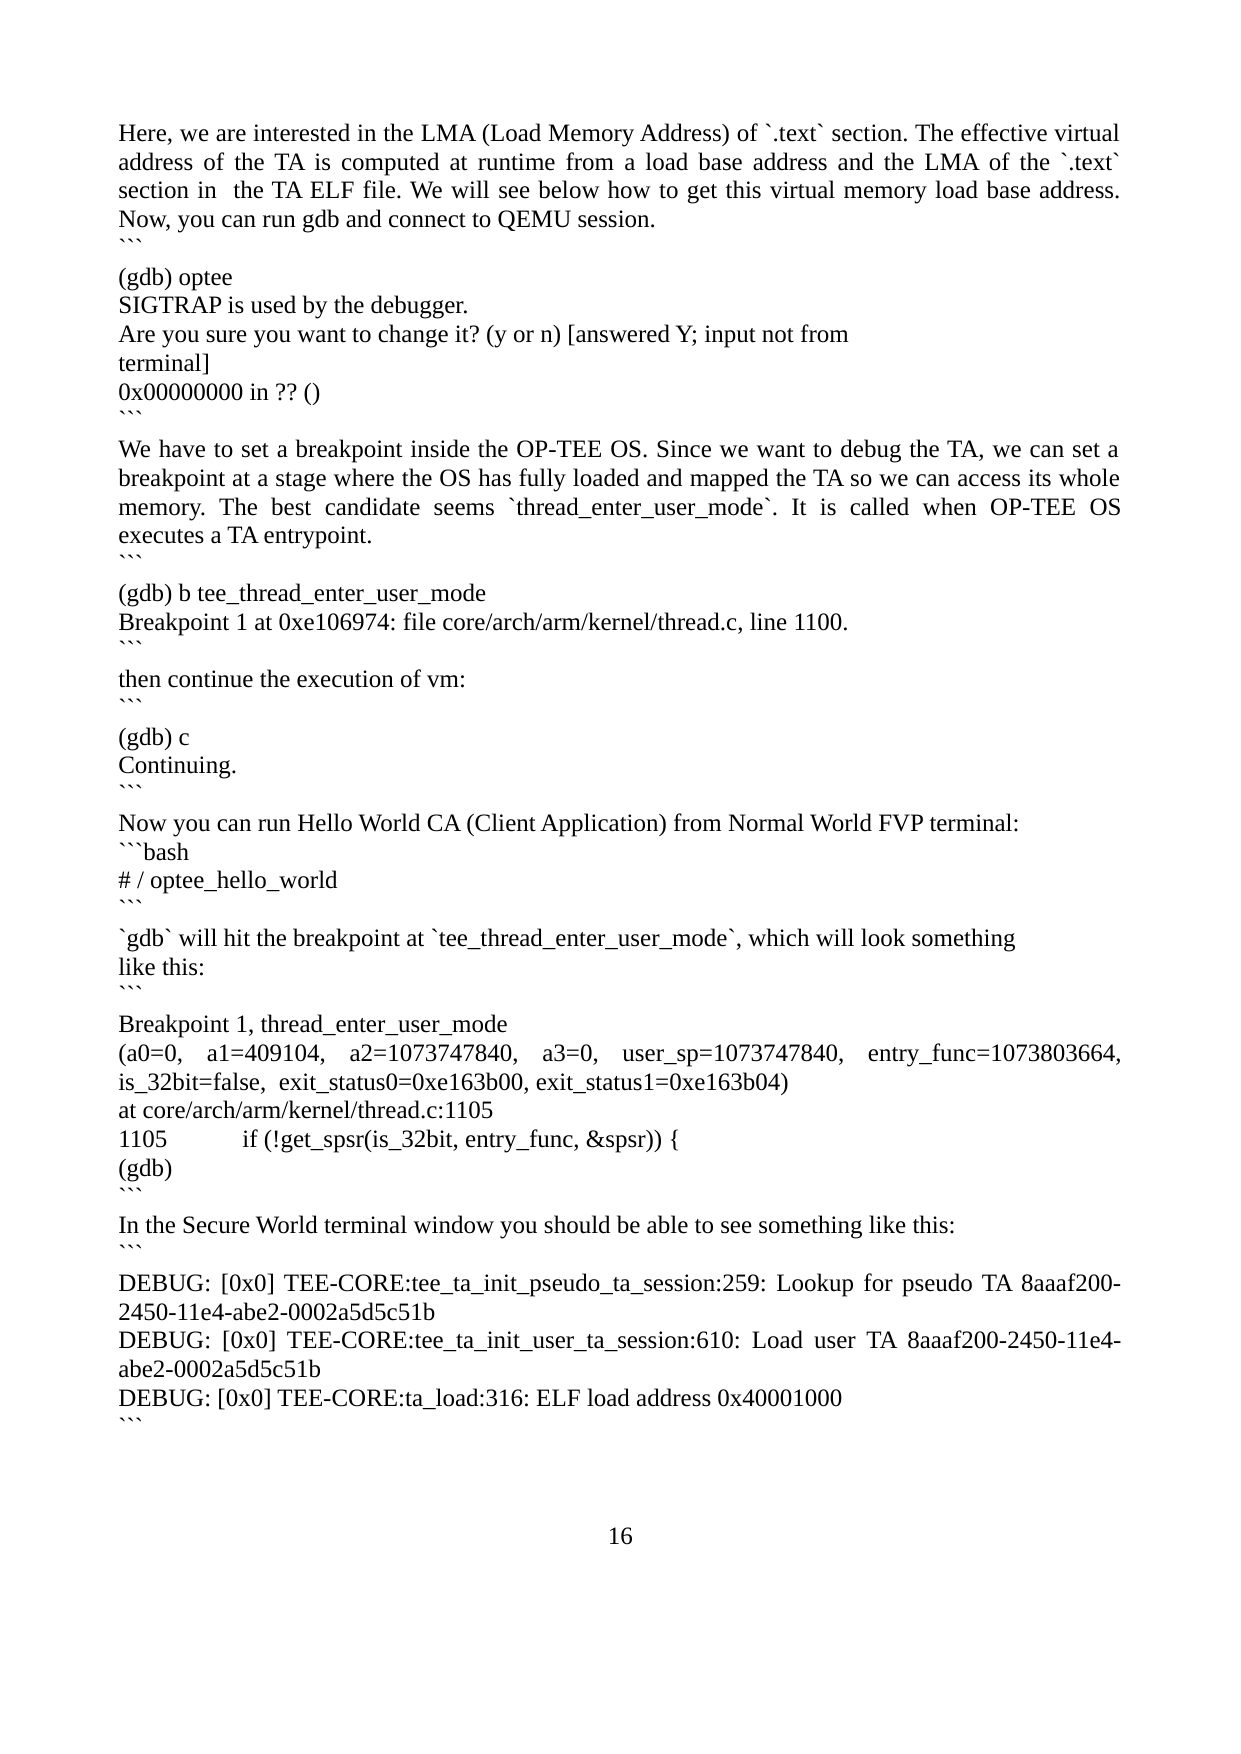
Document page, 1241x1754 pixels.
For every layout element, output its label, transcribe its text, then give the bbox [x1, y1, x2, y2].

title DEBUG: [0x0] TEE-CORE:tee_ta_init_user_ta_session:610: Load user TA 8aaaf200-2450-11e4-abe2-0002a5d5c51b [118, 1326, 1122, 1383]
title ```bash [118, 837, 1122, 866]
title 1105 if (!get_spsr(is_32bit, entry_func, &spsr)) { [118, 1124, 1122, 1153]
title then continue the execution of vm: [118, 664, 1122, 693]
title Here, we are interested in the LMA (Load Memory Address) of `.text` section. The effective virtual address of the TA is computed at runtime from a load base address and the LMA of the `.text` section in the TA ELF file. We will see below how to get this virtual memory load base address. Now, you can run gdb and connect to QEMU session. [118, 118, 1122, 233]
title at core/arch/arm/kernel/thread.c:1105 [118, 1096, 1122, 1124]
title (gdb) c [118, 722, 1122, 751]
title ``` [118, 779, 1122, 808]
title ``` [118, 981, 1122, 1009]
title ``` [118, 636, 1122, 664]
title (a0=0, a1=409104, a2=1073747840, a3=0, user_sp=1073747840, entry_func=1073803664, is_32bit=false, exit_status0=0xe163b00, exit_status1=0xe163b04) [118, 1038, 1122, 1096]
title DEBUG: [0x0] TEE-CORE:tee_ta_init_pseudo_ta_session:259: Lookup for pseudo TA 8aaaf200-2450-11e4-abe2-0002a5d5c51b [118, 1268, 1122, 1326]
title ``` [118, 1182, 1122, 1211]
title Are you sure you want to change it? (y or n) [answered Y; input not from [118, 319, 1122, 348]
title ``` [118, 549, 1122, 578]
title ``` [118, 1412, 1122, 1441]
title In the Secure World terminal window you should be able to see something like this: [118, 1211, 1122, 1239]
title We have to set a breakpoint inside the OP-TEE OS. Since we want to debug the TA, we can set a breakpoint at a stage where the OS has fully loaded and mapped the TA so we can access its whole memory. The best candidate seems `thread_enter_user_mode`. It is called when OP-TEE OS executes a TA entrypoint. [118, 434, 1122, 549]
title ``` [118, 1239, 1122, 1268]
title terminal] [118, 348, 1122, 377]
title (gdb) [118, 1153, 1122, 1182]
title ``` [118, 406, 1122, 434]
title Breakpoint 1, thread_enter_user_mode [118, 1009, 1122, 1038]
title like this: [118, 952, 1122, 981]
title Now you can run Hello World CA (Client Application) from Normal World FVP terminal: [118, 808, 1122, 837]
title ``` [118, 233, 1122, 262]
title ``` [118, 894, 1122, 923]
title SIGTRAP is used by the debugger. [118, 291, 1122, 319]
title DEBUG: [0x0] TEE-CORE:ta_load:316: ELF load address 0x40001000 [118, 1383, 1122, 1412]
title Continuing. [118, 751, 1122, 779]
title (gdb) b tee_thread_enter_user_mode [118, 578, 1122, 607]
title 0x00000000 in ?? () [118, 377, 1122, 406]
title (gdb) optee [118, 262, 1122, 291]
title # / optee_hello_world [118, 866, 1122, 894]
title ``` [118, 693, 1122, 722]
title Breakpoint 1 at 0xe106974: file core/arch/arm/kernel/thread.c, line 1100. [118, 607, 1122, 636]
title `gdb` will hit the breakpoint at `tee_thread_enter_user_mode`, which will look something [118, 923, 1122, 952]
